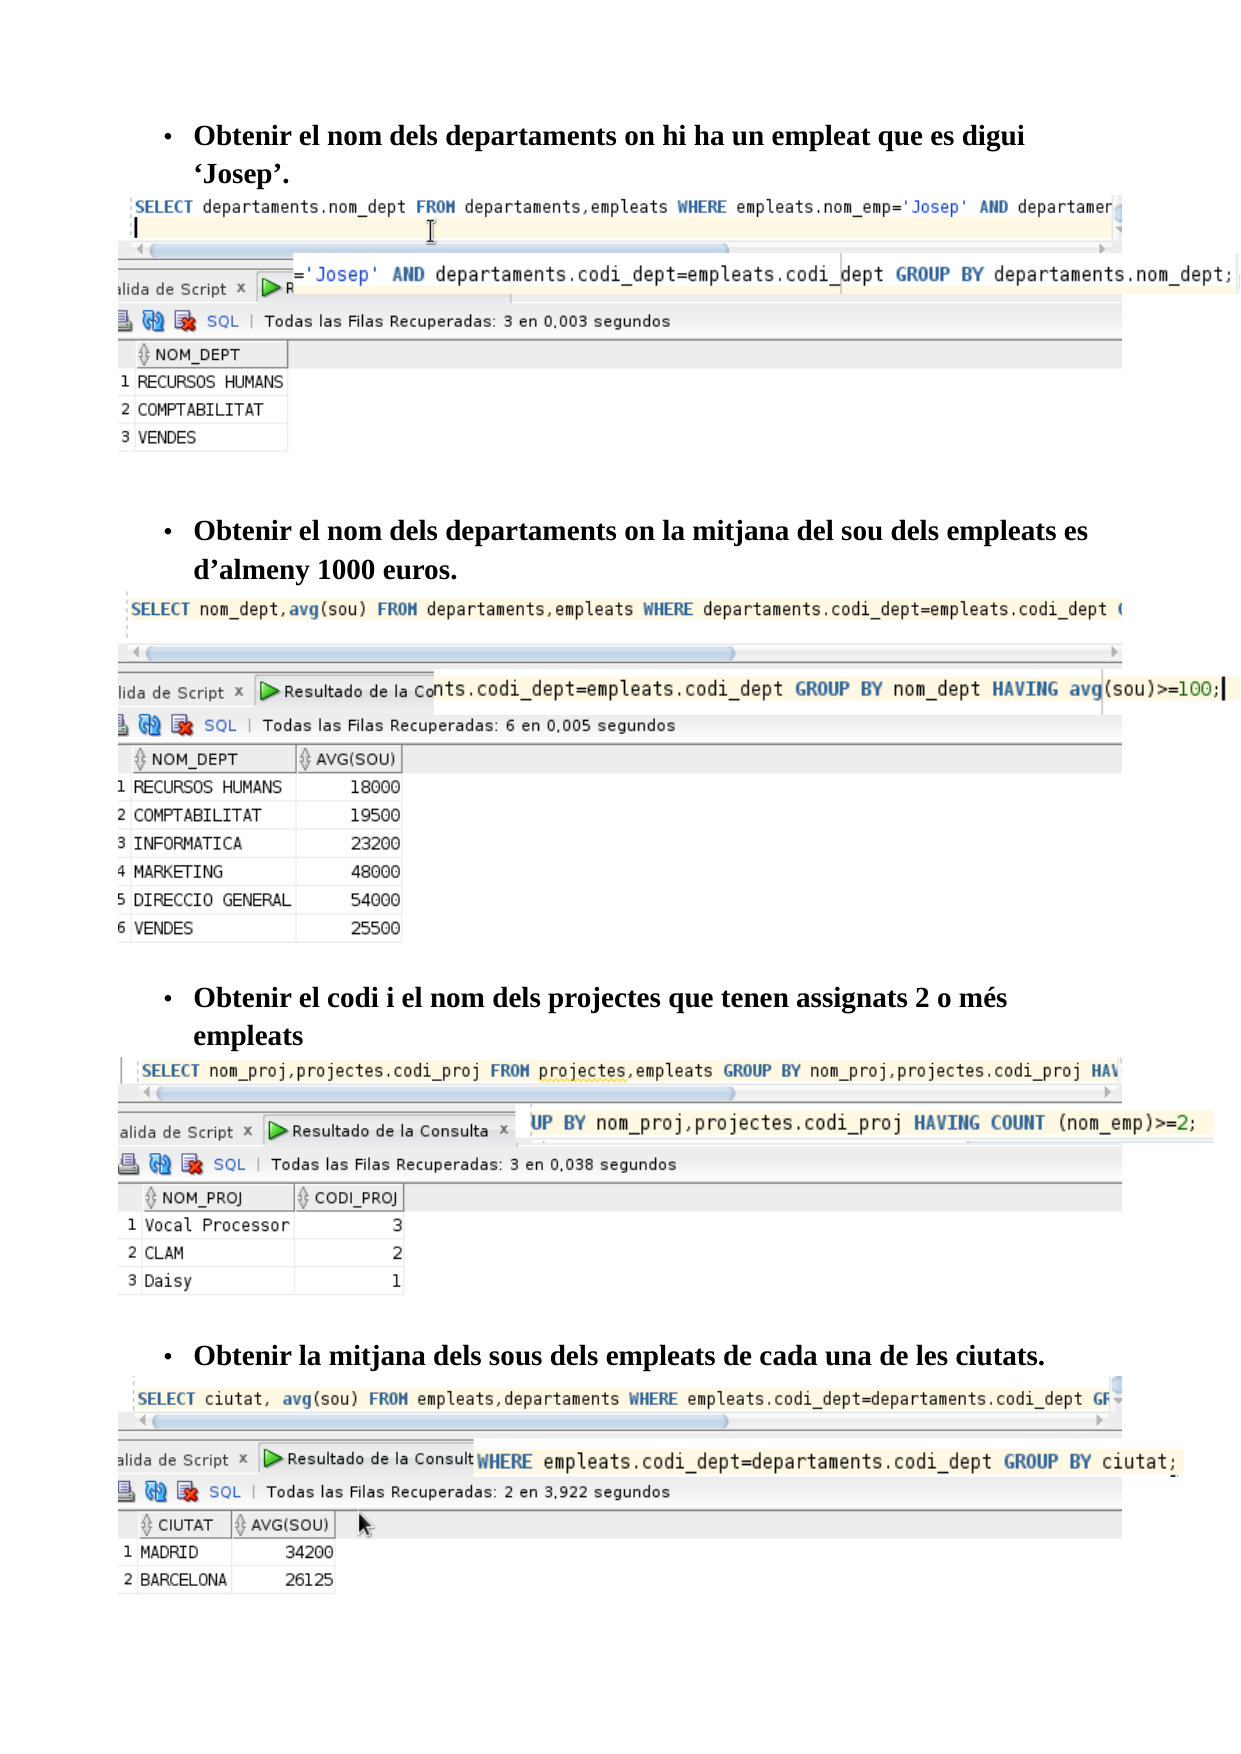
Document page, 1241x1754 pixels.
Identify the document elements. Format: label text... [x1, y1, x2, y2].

picture [118, 1376, 1185, 1597]
list Obtenir el nom dels departaments on hi ha un empleat que es digui ‘Josep’. [164, 118, 1122, 190]
picture [118, 1057, 1214, 1301]
picture [118, 195, 1241, 477]
list Obtenir el nom dels departaments on la mitjana del sou dels empleats es d’almeny 1000 euros. [164, 513, 1122, 586]
list Obtenir la mitjana dels sous dels empleats de cada una de les ciutats. [164, 1338, 1122, 1371]
picture [118, 590, 1241, 943]
list Obtenir el codi i el nom dels projectes que tenen assignats 2 o més empleats [164, 980, 1122, 1052]
